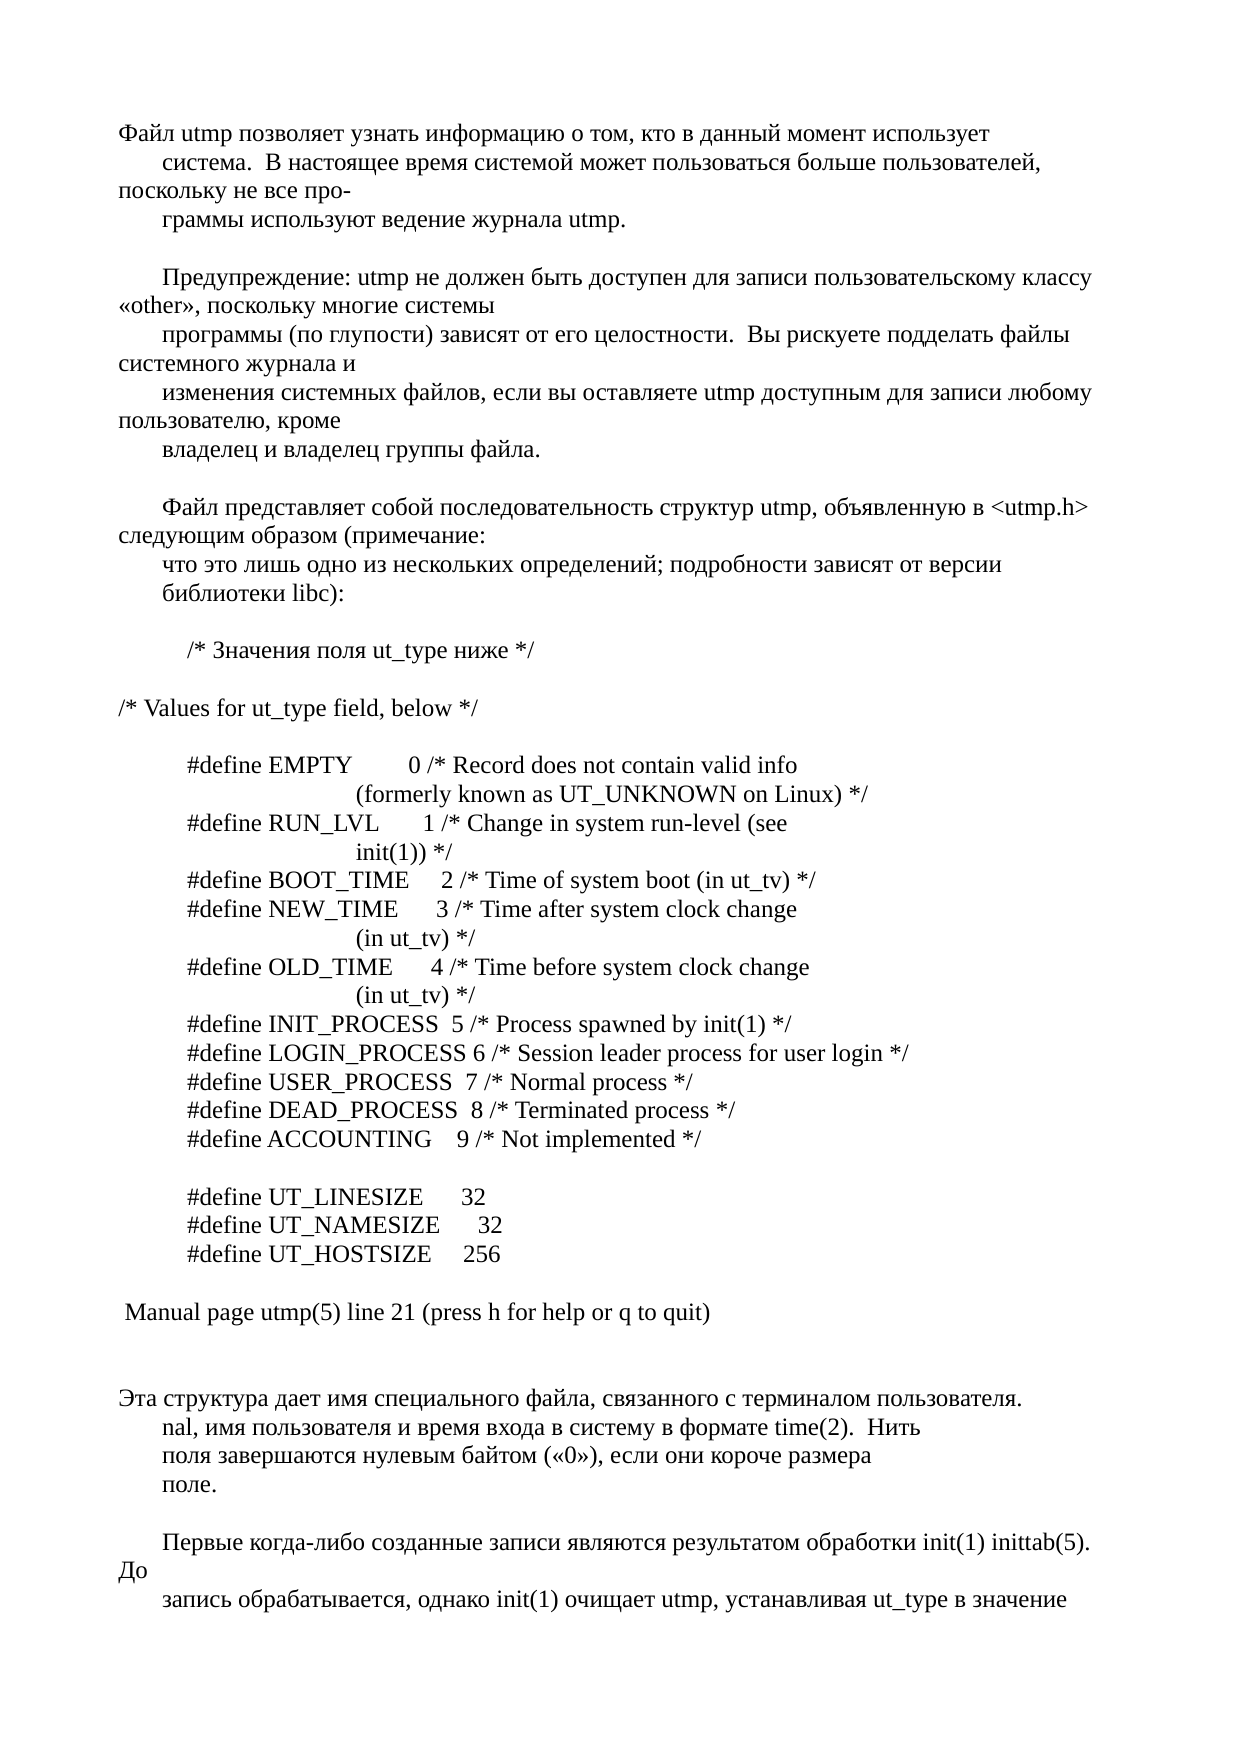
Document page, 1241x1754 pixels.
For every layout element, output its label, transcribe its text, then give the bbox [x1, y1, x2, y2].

text #define NEW_TIME 3 /* Time after system clock change [118, 894, 1122, 923]
text Эта структура дает имя специального файла, связанного с терминалом пользователя. [118, 1383, 1122, 1412]
text программы (по глупости) зависят от его целостности. Вы рискуете подделать файлы системного журнала и [118, 319, 1122, 377]
text Manual page utmp(5) line 21 (press h for help or q to quit) [118, 1297, 1122, 1326]
text Файл utmp позволяет узнать информацию о том, кто в данный момент использует [118, 118, 1122, 147]
text init(1)) */ [118, 837, 1122, 866]
text (in ut_tv) */ [118, 923, 1122, 952]
text поле. [118, 1469, 1122, 1498]
text (in ut_tv) */ [118, 981, 1122, 1009]
text (formerly known as UT_UNKNOWN on Linux) */ [118, 779, 1122, 808]
text #define LOGIN_PROCESS 6 /* Session leader process for user login */ [118, 1038, 1122, 1067]
text /* Values for ut_type field, below */ [118, 693, 1122, 722]
text изменения системных файлов, если вы оставляете utmp доступным для записи любому пользователю, кроме [118, 377, 1122, 434]
text /* Значения поля ut_type ниже */ [118, 636, 1122, 664]
text #define DEAD_PROCESS 8 /* Terminated process */ [118, 1096, 1122, 1124]
text Первые когда-либо созданные записи являются результатом обработки init(1) inittab(5). До [118, 1527, 1122, 1584]
text #define EMPTY 0 /* Record does not contain valid info [118, 751, 1122, 779]
text что это лишь одно из нескольких определений; подробности зависят от версии [118, 549, 1122, 578]
text #define BOOT_TIME 2 /* Time of system boot (in ut_tv) */ [118, 866, 1122, 894]
text #define INIT_PROCESS 5 /* Process spawned by init(1) */ [118, 1009, 1122, 1038]
text поля завершаются нулевым байтом («0»), если они короче размера [118, 1441, 1122, 1469]
text #define OLD_TIME 4 /* Time before system clock change [118, 952, 1122, 981]
text #define ACCOUNTING 9 /* Not implemented */ [118, 1124, 1122, 1153]
text nal, имя пользователя и время входа в систему в формате time(2). Нить [118, 1412, 1122, 1441]
text #define UT_LINESIZE 32 [118, 1182, 1122, 1211]
text Файл представляет собой последовательность структур utmp, объявленную в <utmp.h> следующим образом (примечание: [118, 492, 1122, 549]
text владелец и владелец группы файла. [118, 434, 1122, 463]
text #define UT_NAMESIZE 32 [118, 1211, 1122, 1239]
text граммы используют ведение журнала utmp. [118, 204, 1122, 233]
text запись обрабатывается, однако init(1) очищает utmp, устанавливая ut_type в значение [118, 1584, 1122, 1613]
text система. В настоящее время системой может пользоваться больше пользователей, поскольку не все про‐ [118, 147, 1122, 204]
text библиотеки libc): [118, 578, 1122, 607]
text Предупреждение: utmp не должен быть доступен для записи пользовательскому классу «other», поскольку многие системы [118, 262, 1122, 319]
text #define USER_PROCESS 7 /* Normal process */ [118, 1067, 1122, 1096]
text #define RUN_LVL 1 /* Change in system run-level (see [118, 808, 1122, 837]
text #define UT_HOSTSIZE 256 [118, 1239, 1122, 1268]
